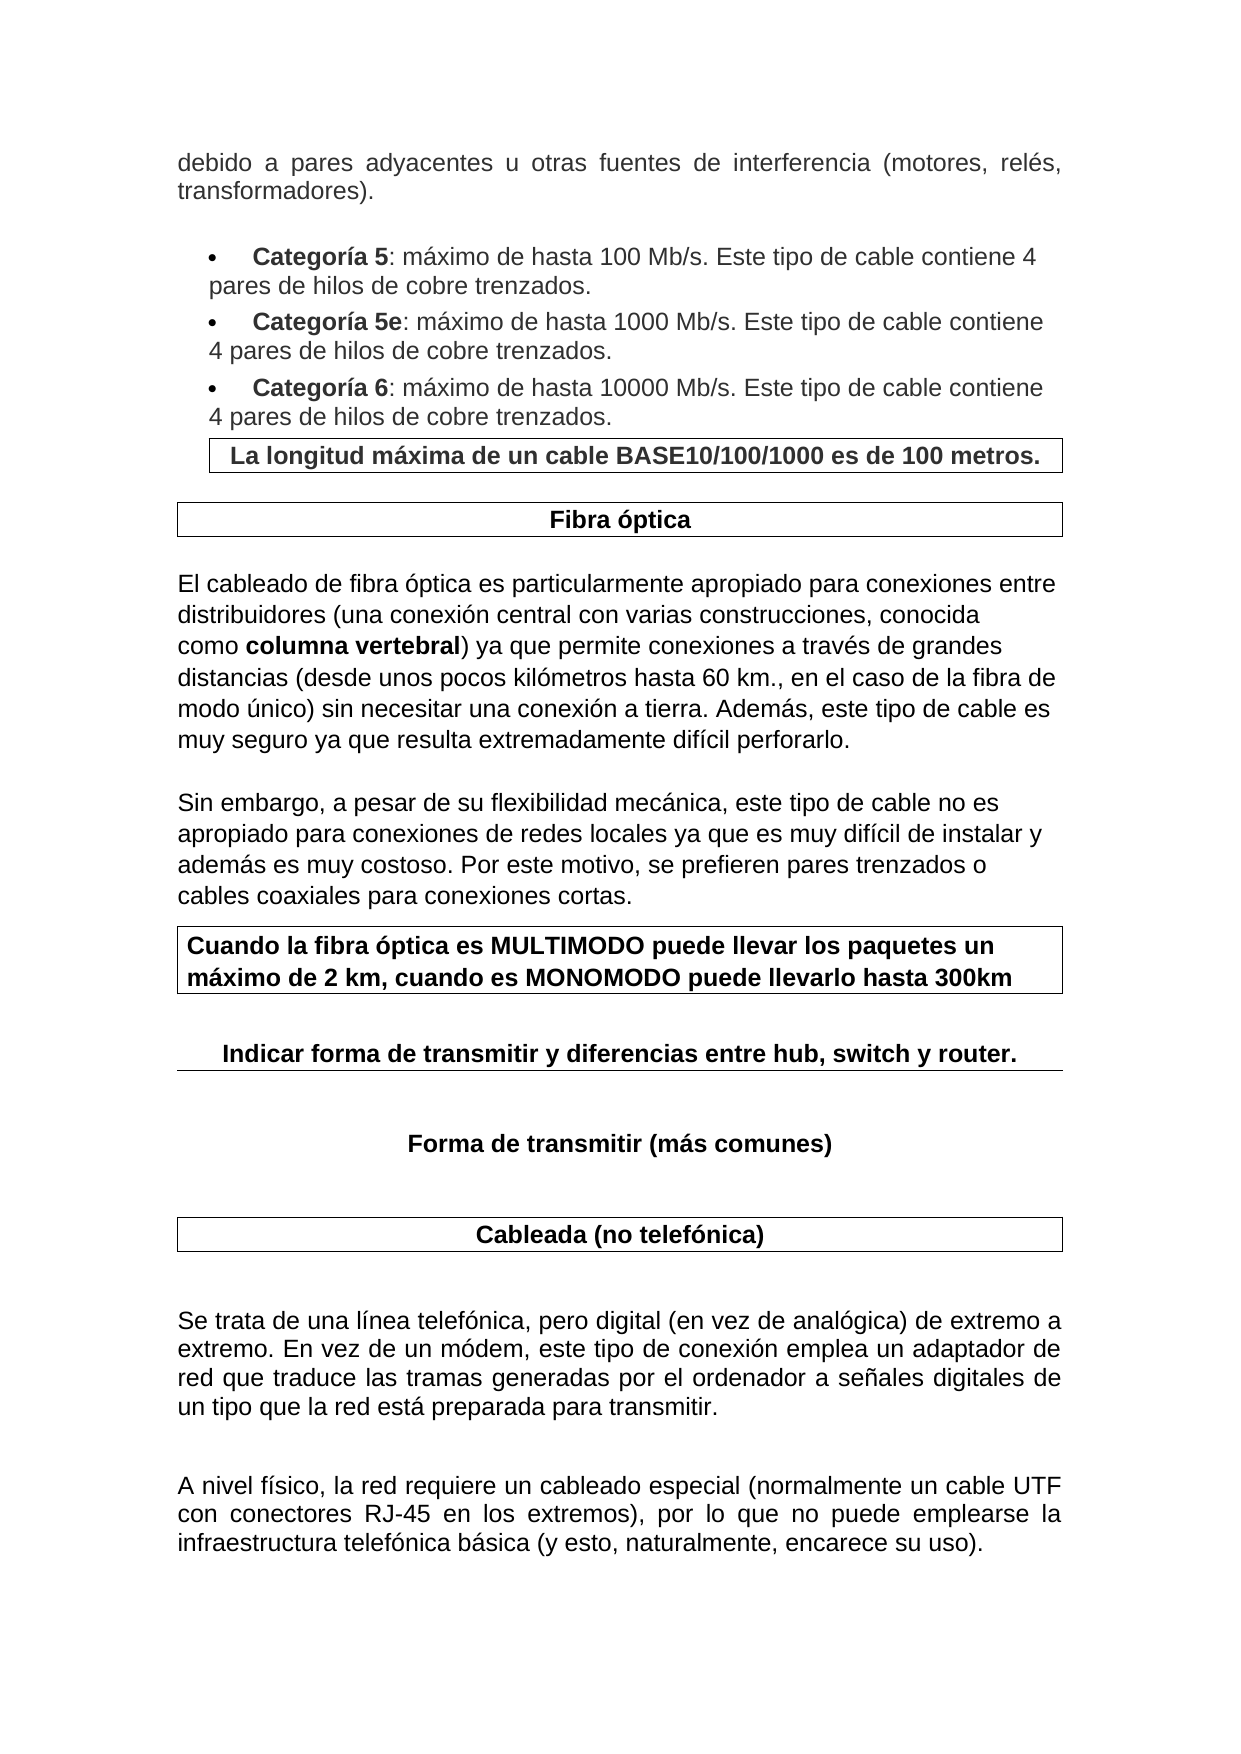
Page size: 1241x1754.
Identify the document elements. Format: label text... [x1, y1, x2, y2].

text La longitud máxima de un cable BASE10/100/1000 es de 100 metros. [210, 439, 1062, 472]
text Cuando la fibra óptica es MULTIMODO puede llevar los paquetes un máximo de 2 km, cuando es MONOMODO puede llevarlo hasta 300km [178, 927, 1062, 993]
text Forma de transmitir (más comunes) [177, 1129, 1063, 1158]
list Categoría 5e: máximo de hasta 1000 Mb/s. Este tipo de cable contiene 4 pares de hilos de cobre trenzados. [208, 307, 1063, 365]
text El cableado de fibra óptica es particularmente apropiado para conexiones entre distribuidores (una conexión central con varias construcciones, conocida como columna vertebral) ya que permite conexiones a través de grandes distancias (desde unos pocos kilómetros hasta 60 km., en el caso de la fibra de modo único) sin necesitar una conexión a tierra. Además, este tipo de cable es muy seguro ya que resulta extremadamente difícil perforarlo. Sin embargo, a pesar de su flexibilidad mecánica, este tipo de cable no es apropiado para conexiones de redes locales ya que es muy difícil de instalar y además es muy costoso. Por este motivo, se prefieren pares trenzados o cables coaxiales para conexiones cortas. [177, 566, 1063, 910]
text A nivel físico, la red requiere un cableado especial (normalmente un cable UTF con conectores RJ-45 en los extremos), por lo que no puede emplearse la infraestructura telefónica básica (y esto, naturalmente, encarece su uso). [177, 1471, 1063, 1557]
text Indicar forma de transmitir y diferencias entre hub, switch y router. [177, 1039, 1063, 1070]
text Cableada (no telefónica) [178, 1218, 1062, 1251]
text Se trata de una línea telefónica, pero digital (en vez de analógica) de extremo a extremo. En vez de un módem, este tipo de conexión emplea un adaptador de red que traduce las tramas generadas por el ordenador a señales digitales de un tipo que la red está preparada para transmitir. [177, 1306, 1063, 1421]
list Categoría 5: máximo de hasta 100 Mb/s. Este tipo de cable contiene 4 pares de hilos de cobre trenzados. [208, 242, 1063, 299]
text debido a pares adyacentes u otras fuentes de interferencia (motores, relés, transformadores). [177, 148, 1063, 205]
list Categoría 6: máximo de hasta 10000 Mb/s. Este tipo de cable contiene 4 pares de hilos de cobre trenzados. [208, 373, 1063, 430]
text Fibra óptica [178, 503, 1062, 536]
